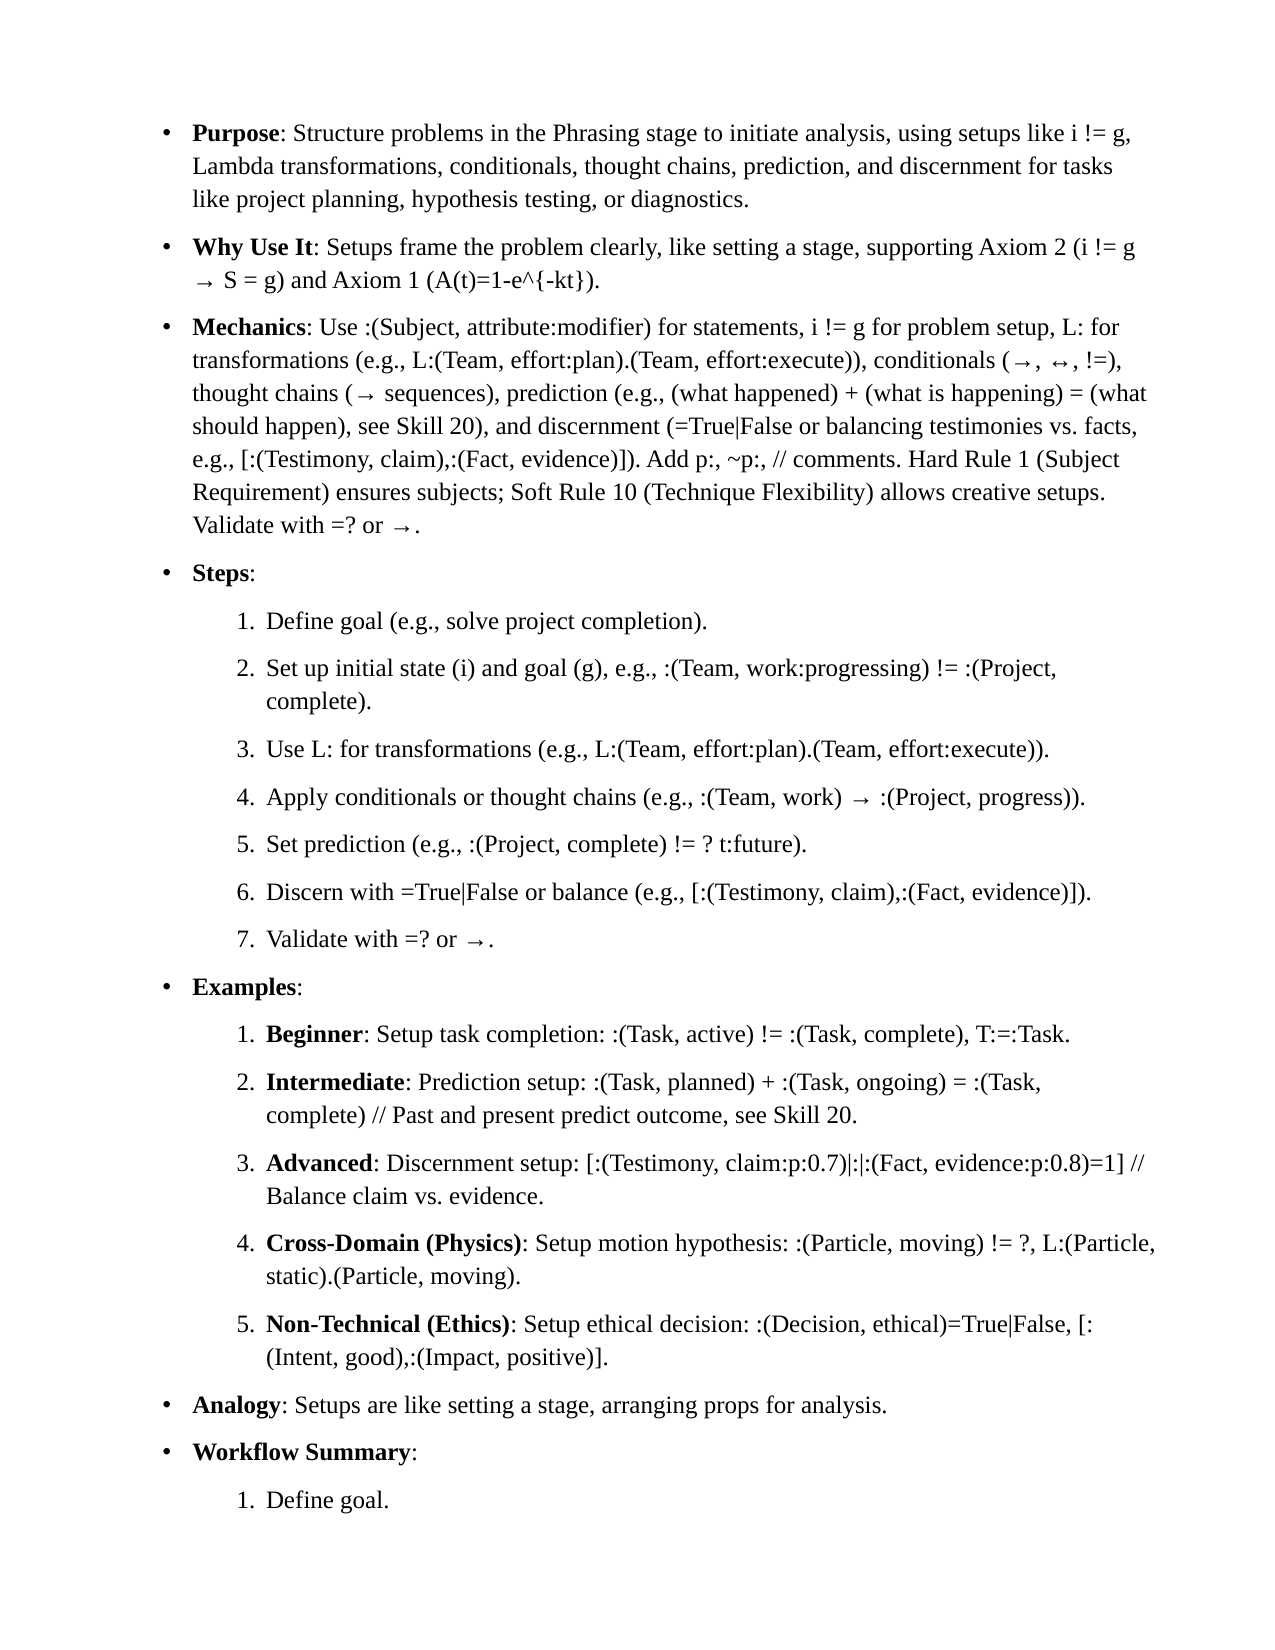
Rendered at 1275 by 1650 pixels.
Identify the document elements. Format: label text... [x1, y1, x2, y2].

list Intermediate: Prediction setup: :(Task, planned) + :(Task, ongoing) = :(Task, complete) // Past and present predict outcome, see Skill 20. [236, 1067, 1157, 1129]
list Why Use It: Setups frame the problem clearly, like setting a stage, supporting Axiom 2 (i != g → S = g) and Axiom 1 (A(t)=1-e^{-kt}). [162, 232, 1157, 293]
list Cross-Domain (Physics): Setup motion hypothesis: :(Particle, moving) != ?, L:(Particle, static).(Particle, moving). [236, 1228, 1157, 1290]
list Mechanics: Use :(Subject, attribute:modifier) for statements, i != g for problem setup, L: for transformations (e.g., L:(Team, effort:plan).(Team, effort:execute)), conditionals (→, ↔, !=), thought chains (→ sequences), prediction (e.g., (what happened) + (what is happening) = (what should happen), see Skill 20), and discernment (=True|False or balancing testimonies vs. facts, e.g., [:(Testimony, claim),:(Fact, evidence)]). Add p:, ~p:, // comments. Hard Rule 1 (Subject Requirement) ensures subjects; Soft Rule 10 (Technique Flexibility) allows creative setups. Validate with =? or →. [162, 312, 1157, 539]
list Discern with =True|False or balance (e.g., [:(Testimony, claim),:(Fact, evidence)]). [236, 877, 1157, 906]
list Use L: for transformations (e.g., L:(Team, effort:plan).(Team, effort:execute)). [236, 734, 1157, 763]
list Steps: [162, 558, 1157, 587]
list Advanced: Discernment setup: [:(Testimony, claim:p:0.7)|:|:(Fact, evidence:p:0.8)=1] // Balance claim vs. evidence. [236, 1148, 1157, 1209]
list Define goal. [236, 1485, 1157, 1514]
list Set prediction (e.g., :(Project, complete) != ? t:future). [236, 829, 1157, 858]
list Workflow Summary: [162, 1437, 1157, 1466]
list Analogy: Setups are like setting a stage, arranging props for analysis. [162, 1390, 1157, 1418]
list Beginner: Setup task completion: :(Task, active) != :(Task, complete), T:=:Task. [236, 1019, 1157, 1048]
list Examples: [162, 972, 1157, 1001]
list Non-Technical (Ethics): Setup ethical decision: :(Decision, ethical)=True|False, [:(Intent, good),:(Impact, positive)]. [236, 1309, 1157, 1371]
list Apply conditionals or thought chains (e.g., :(Team, work) → :(Project, progress)). [236, 782, 1157, 810]
list Purpose: Structure problems in the Phrasing stage to initiate analysis, using setups like i != g, Lambda transformations, conditionals, thought chains, prediction, and discernment for tasks like project planning, hypothesis testing, or diagnostics. [162, 118, 1157, 213]
list Define goal (e.g., solve project completion). [236, 606, 1157, 634]
list Set up initial state (i) and goal (g), e.g., :(Team, work:progressing) != :(Project, complete). [236, 653, 1157, 715]
list Validate with =? or →. [236, 924, 1157, 953]
